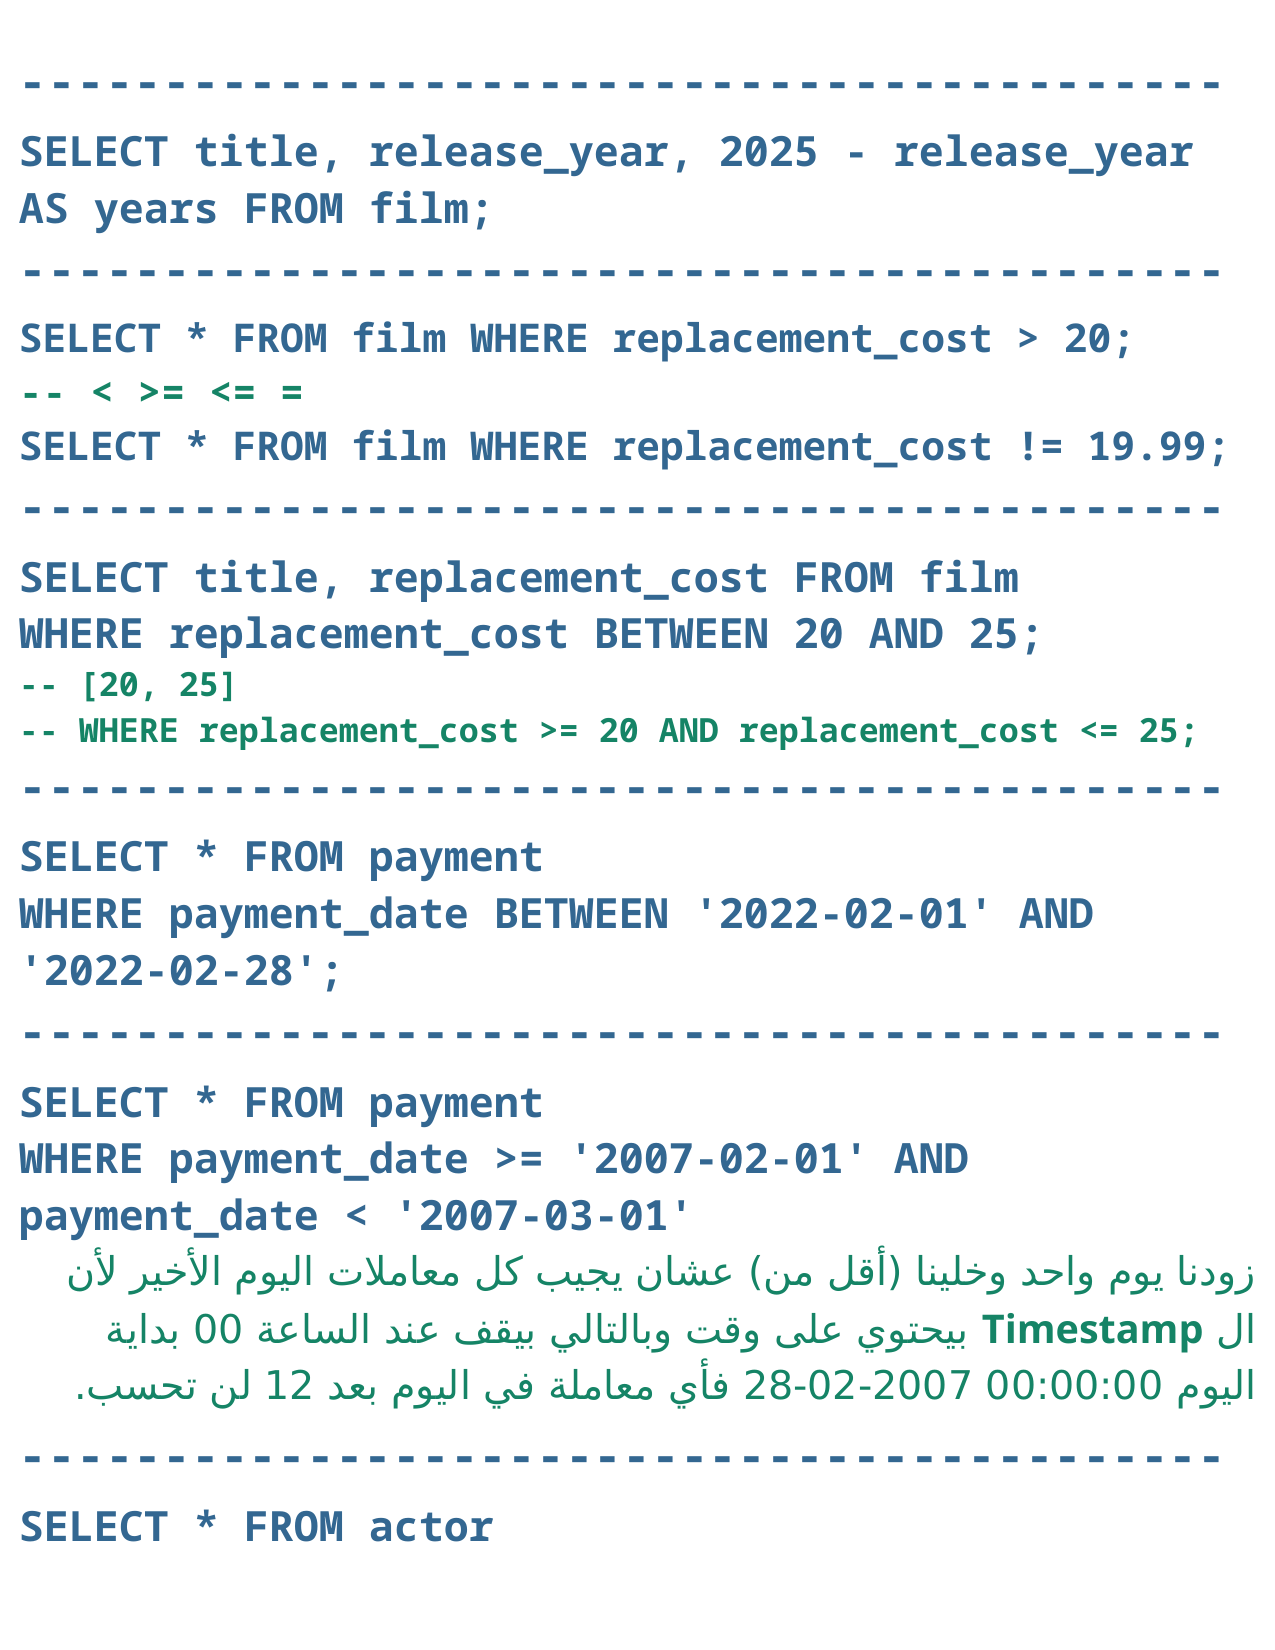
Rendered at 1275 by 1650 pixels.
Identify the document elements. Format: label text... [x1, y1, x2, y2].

text SELECT title, replacement_cost FROM film [19, 548, 1256, 604]
text -- < >= <= = [19, 364, 1256, 418]
text زودنا يوم واحد وخلينا (أقل من) عشان يجيب كل معاملات اليوم اﻷخير ﻷن ال Timestamp بيحتوي على وقت وبالتالي بيقف عند الساعة 00 بداية اليوم 00:00:00 2007-02-28 فأي معاملة في اليوم بعد 12 لن تحسب. [19, 1249, 1256, 1408]
text -- [20, 25] [19, 661, 1256, 707]
text SELECT * FROM payment [19, 1072, 1256, 1129]
text SELECT title, release_year, 2025 - release_year AS years FROM film; [19, 122, 1256, 236]
text SELECT * FROM film WHERE replacement_cost != 19.99; [19, 418, 1256, 472]
text ------------------------------------------ [19, 47, 1256, 112]
text WHERE payment_date BETWEEN '2022-02-01' AND '2022-02-28'; [19, 884, 1256, 997]
text WHERE payment_date >= '2007-02-01' AND payment_date < '2007-03-01' [19, 1129, 1256, 1243]
text ------------------------------------------ [19, 997, 1256, 1063]
text ------------------------------------------ [19, 236, 1256, 301]
text SELECT * FROM film WHERE replacement_cost > 20; [19, 311, 1256, 364]
text WHERE replacement_cost BETWEEN 20 AND 25; [19, 604, 1256, 661]
text SELECT * FROM actor [19, 1496, 1256, 1553]
text SELECT * FROM payment [19, 827, 1256, 884]
text ------------------------------------------ [19, 752, 1256, 817]
text ------------------------------------------ [19, 1421, 1256, 1487]
text ------------------------------------------ [19, 472, 1256, 538]
text -- WHERE replacement_cost >= 20 AND replacement_cost <= 25; [19, 707, 1256, 752]
